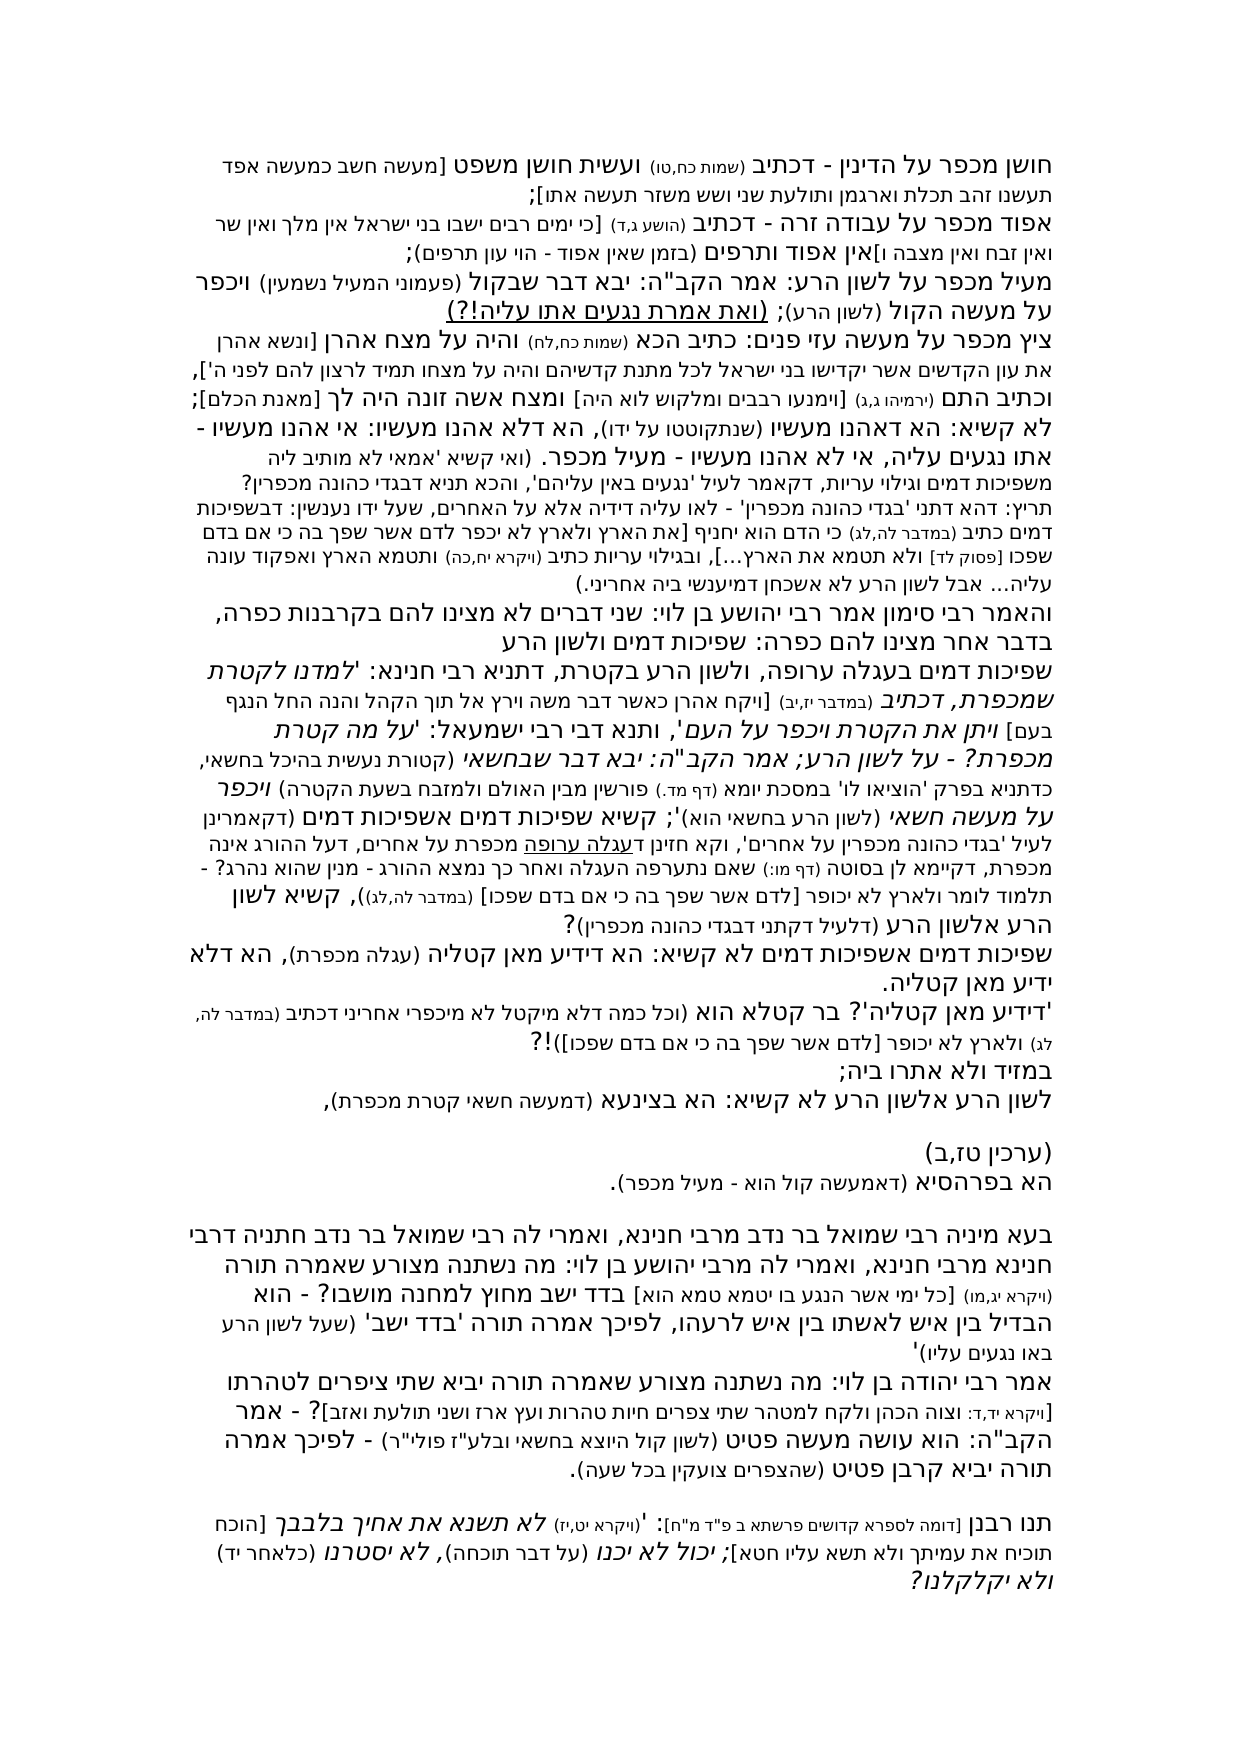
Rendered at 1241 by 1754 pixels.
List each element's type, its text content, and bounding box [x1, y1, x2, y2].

text תנו רבנן [דומה לספרא קדושים פרשתא ב פ"ד מ"ח]: '(ויקרא יט,יז) לא תשנא את אחיך בלבבך [הוכח תוכיח את עמיתך ולא תשא עליו חטא]; יכול לא יכנו (על דבר תוכחה), לא יסטרנו (כלאחר יד) ולא יקלקלנו? [187, 1508, 1053, 1596]
text לשון הרע אלשון הרע לא קשיא: הא בצינעא (דמעשה חשאי קטרת מכפרת), [187, 1085, 1053, 1114]
text והאמר רבי סימון אמר רבי יהושע בן לוי: שני דברים לא מצינו להם בקרבנות כפרה, בדבר אחר מצינו להם כפרה: שפיכות דמים ולשון הרע [187, 598, 1053, 656]
text מעיל מכפר על לשון הרע: אמר הקב"ה: יבא דבר שבקול (פעמוני המעיל נשמעין) ויכפר על מעשה הקול (לשון הרע); (ואת אמרת נגעים אתו עליה!?) [187, 267, 1053, 325]
text ציץ מכפר על מעשה עזי פנים: כתיב הכא (שמות כח,לח) והיה על מצח אהרן [ונשא אהרן את עון הקדשים אשר יקדישו בני ישראל לכל מתנת קדשיהם והיה על מצחו תמיד לרצון להם לפני ה'], וכתיב התם (ירמיהו ג,ג) [וימנעו רבבים ומלקוש לוא היה] ומצח אשה זונה היה לך [מאנת הכלם]; [187, 325, 1053, 413]
text שפיכות דמים אשפיכות דמים לא קשיא: הא דידיע מאן קטליה (עגלה מכפרת), הא דלא ידיע מאן קטליה. [187, 939, 1053, 997]
text שפיכות דמים בעגלה ערופה, ולשון הרע בקטרת, דתניא רבי חנינא: 'למדנו לקטרת שמכפרת, דכתיב (במדבר יז,יב) [ויקח אהרן כאשר דבר משה וירץ אל תוך הקהל והנה החל הנגף בעם] ויתן את הקטרת ויכפר על העם', ותנא דבי רבי ישמעאל: 'על מה קטרת מכפרת? - על לשון הרע; אמר הקב"ה: יבא דבר שבחשאי (קטורת נעשית בהיכל בחשאי, כדתניא בפרק 'הוציאו לו' במסכת יומא (דף מד.) פורשין מבין האולם ולמזבח בשעת הקטרה) ויכפר על מעשה חשאי (לשון הרע בחשאי הוא)'; קשיא שפיכות דמים אשפיכות דמים (דקאמרינן לעיל 'בגדי כהונה מכפרין על אחרים', וקא חזינן דעגלה ערופה מכפרת על אחרים, דעל ההורג אינה מכפרת, דקיימא לן בסוטה (דף מו:) שאם נתערפה העגלה ואחר כך נמצא ההורג - מנין שהוא נהרג? - תלמוד לומר ולארץ לא יכופר [לדם אשר שפך בה כי אם בדם שפכו] (במדבר לה,לג)), קשיא לשון הרע אלשון הרע (דלעיל דקתני דבגדי כהונה מכפרין)? [187, 656, 1053, 939]
text בעא מיניה רבי שמואל בר נדב מרבי חנינא, ואמרי לה רבי שמואל בר נדב חתניה דרבי חנינא מרבי חנינא, ואמרי לה מרבי יהושע בן לוי: מה נשתנה מצורע שאמרה תורה (ויקרא יג,מו) [כל ימי אשר הנגע בו יטמא טמא הוא] בדד ישב מחוץ למחנה מושבו? - הוא הבדיל בין איש לאשתו בין איש לרעהו, לפיכך אמרה תורה 'בדד ישב' (שעל לשון הרע באו נגעים עליו)' [187, 1221, 1053, 1367]
text במזיד ולא אתרו ביה; [187, 1056, 1053, 1085]
text תריץ: דהא דתני 'בגדי כהונה מכפרין' - לאו עליה דידיה אלא על האחרים, שעל ידו נענשין: דבשפיכות דמים כתיב (במדבר לה,לג) כי הדם הוא יחניף [את הארץ ולארץ לא יכפר לדם אשר שפך בה כי אם בדם שפכו [פסוק לד] ולא תטמא את הארץ...], ובגילוי עריות כתיב (ויקרא יח,כה) ותטמא הארץ ואפקוד עונה עליה... אבל לשון הרע לא אשכחן דמיענשי ביה אחריני.) [187, 496, 1053, 598]
text אפוד מכפר על עבודה זרה - דכתיב (הושע ג,ד) [כי ימים רבים ישבו בני ישראל אין מלך ואין שר ואין זבח ואין מצבה ו]אין אפוד ותרפים (בזמן שאין אפוד - הוי עון תרפים); [187, 208, 1053, 267]
text הא בפרהסיא (דאמעשה קול הוא - מעיל מכפר). [187, 1167, 1053, 1197]
text (ערכין טז,ב) [187, 1138, 1053, 1167]
text לא קשיא: הא דאהנו מעשיו (שנתקוטטו על ידו), הא דלא אהנו מעשיו: אי אהנו מעשיו - אתו נגעים עליה, אי לא אהנו מעשיו - מעיל מכפר. (ואי קשיא 'אמאי לא מותיב ליה משפיכות דמים וגילוי עריות, דקאמר לעיל 'נגעים באין עליהם', והכא תניא דבגדי כהונה מכפרין? [187, 413, 1053, 496]
text חושן מכפר על הדינין - דכתיב (שמות כח,טו) ועשית חושן משפט [מעשה חשב כמעשה אפד תעשנו זהב תכלת וארגמן ותולעת שני ושש משזר תעשה אתו]; [187, 150, 1053, 208]
text 'דידיע מאן קטליה'? בר קטלא הוא (וכל כמה דלא מיקטל לא מיכפרי אחריני דכתיב (במדבר לה,לג) ולארץ לא יכופר [לדם אשר שפך בה כי אם בדם שפכו])!? [187, 997, 1053, 1056]
text אמר רבי יהודה בן לוי: מה נשתנה מצורע שאמרה תורה יביא שתי ציפרים לטהרתו [ויקרא יד,ד: וצוה הכהן ולקח למטהר שתי צפרים חיות טהרות ועץ ארז ושני תולעת ואזב]? - אמר הקב"ה: הוא עושה מעשה פטיט (לשון קול היוצא בחשאי ובלע"ז פולי"ר) - לפיכך אמרה תורה יביא קרבן פטיט (שהצפרים צועקין בכל שעה). [187, 1367, 1053, 1484]
